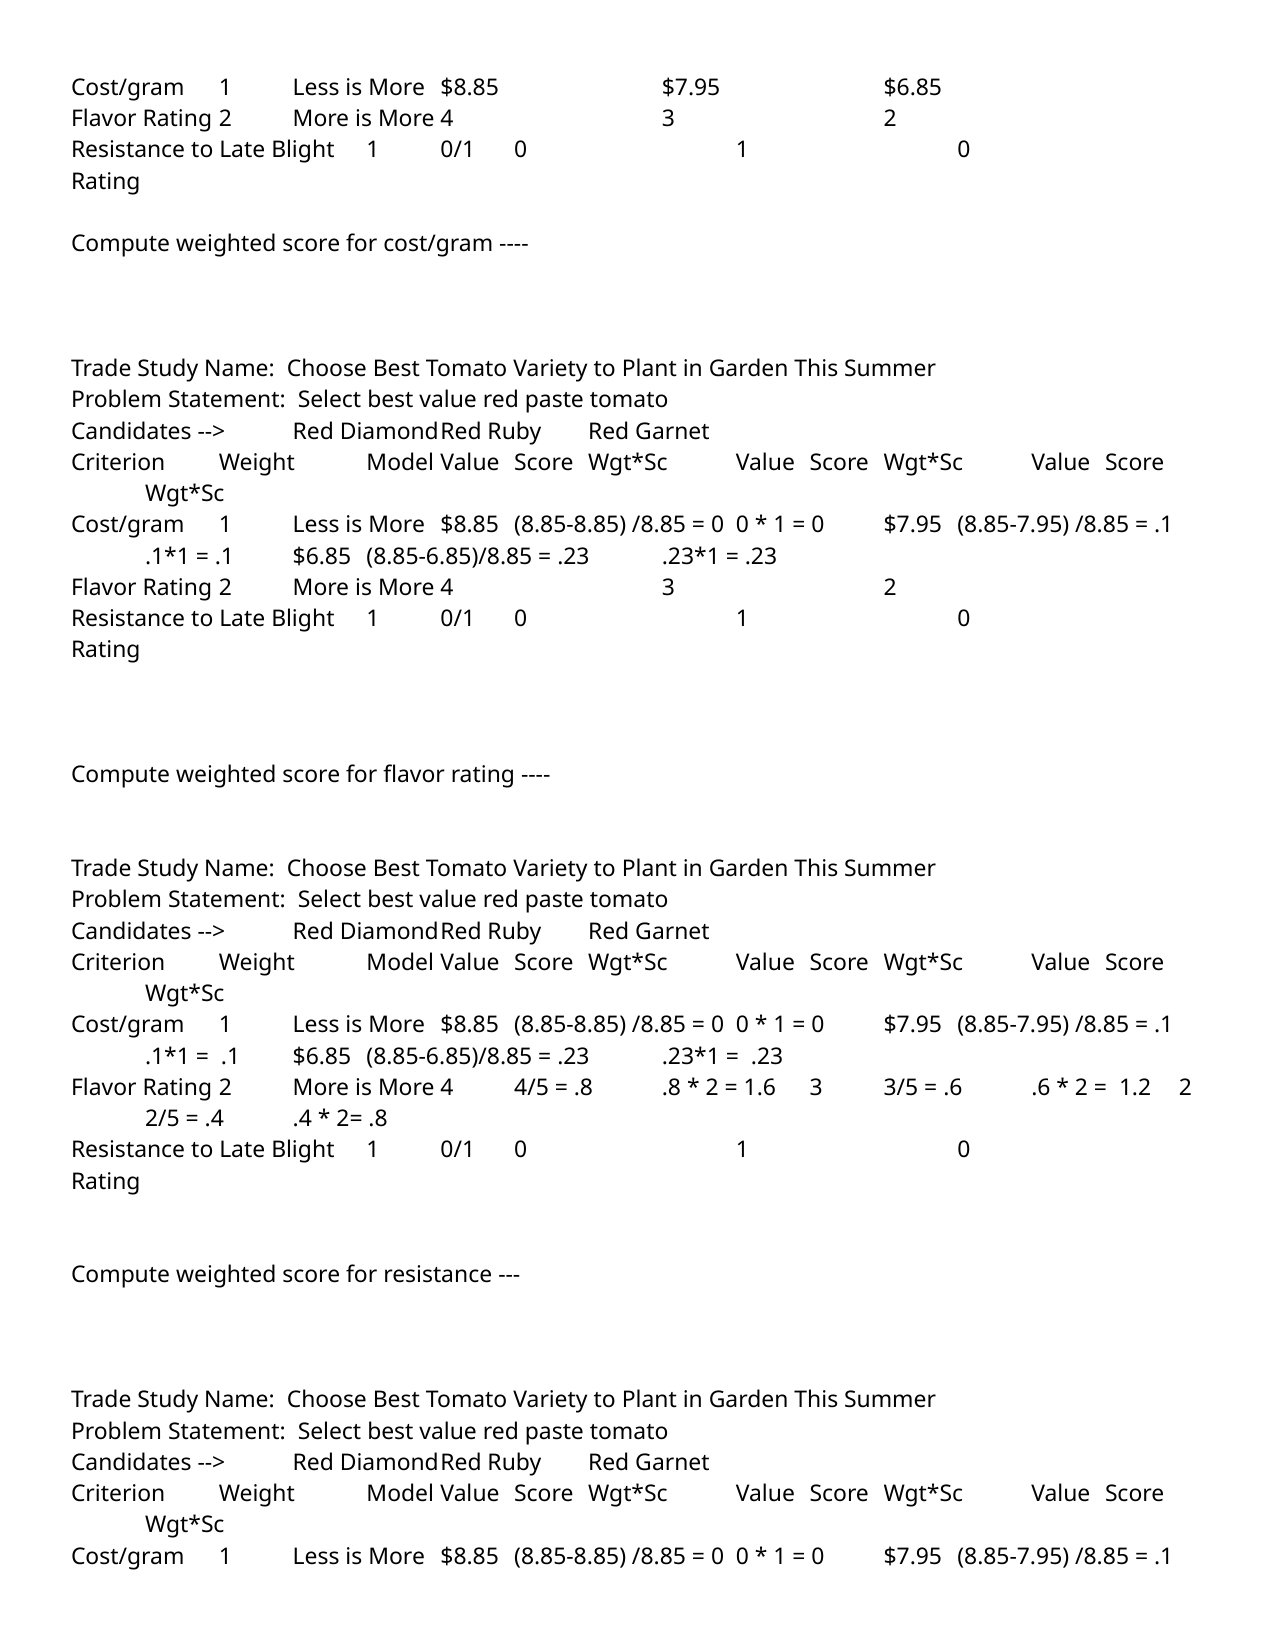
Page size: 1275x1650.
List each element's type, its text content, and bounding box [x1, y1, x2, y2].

text Problem Statement: Select best value red paste tomato [71, 383, 1204, 414]
text Resistance to Late Blight 1 0/1 0 1 0 [71, 133, 1204, 164]
text Rating [71, 633, 1204, 664]
text Trade Study Name: Choose Best Tomato Variety to Plant in Garden This Summer [71, 1383, 1204, 1414]
text Criterion Weight Model Value Score Wgt*Sc Value Score Wgt*Sc Value Score Wgt*Sc [71, 1477, 1204, 1539]
text Cost/gram 1 Less is More $8.85 (8.85-8.85) /8.85 = 0 0 * 1 = 0 $7.95 (8.85-7.95) /8.85 = .1 .1*1 = .1 $6.85 (8.85-6.85)/8.85 = .23 .23*1 = .23 [71, 508, 1204, 571]
text Criterion Weight Model Value Score Wgt*Sc Value Score Wgt*Sc Value Score Wgt*Sc [71, 946, 1204, 1008]
text Flavor Rating 2 More is More 4 3 2 [71, 102, 1204, 133]
text Candidates --> Red Diamond Red Ruby Red Garnet [71, 914, 1204, 946]
text Problem Statement: Select best value red paste tomato [71, 883, 1204, 914]
text Cost/gram 1 Less is More $8.85 (8.85-8.85) /8.85 = 0 0 * 1 = 0 $7.95 (8.85-7.95) /8.85 = .1 .1*1 = .1 $6.85 (8.85-6.85)/8.85 = .23 .23*1 = .23 [71, 1008, 1204, 1071]
text Cost/gram 1 Less is More $8.85 $7.95 $6.85 [71, 71, 1204, 102]
text Criterion Weight Model Value Score Wgt*Sc Value Score Wgt*Sc Value Score Wgt*Sc [71, 446, 1204, 508]
text Rating [71, 164, 1204, 196]
text Problem Statement: Select best value red paste tomato [71, 1414, 1204, 1446]
text Rating [71, 1164, 1204, 1196]
text Trade Study Name: Choose Best Tomato Variety to Plant in Garden This Summer [71, 352, 1204, 383]
text Compute weighted score for flavor rating ---- [71, 758, 1204, 789]
text Compute weighted score for resistance --- [71, 1258, 1204, 1289]
text Cost/gram 1 Less is More $8.85 (8.85-8.85) /8.85 = 0 0 * 1 = 0 $7.95 (8.85-7.95) /8.85 = .1 [71, 1539, 1204, 1571]
text Candidates --> Red Diamond Red Ruby Red Garnet [71, 1446, 1204, 1477]
text Resistance to Late Blight 1 0/1 0 1 0 [71, 602, 1204, 633]
text Compute weighted score for cost/gram ---- [71, 227, 1204, 258]
text Candidates --> Red Diamond Red Ruby Red Garnet [71, 414, 1204, 446]
text Flavor Rating 2 More is More 4 4/5 = .8 .8 * 2 = 1.6 3 3/5 = .6 .6 * 2 = 1.2 2 2/5 = .4 .4 * 2= .8 [71, 1071, 1204, 1133]
text Flavor Rating 2 More is More 4 3 2 [71, 571, 1204, 602]
text Resistance to Late Blight 1 0/1 0 1 0 [71, 1133, 1204, 1164]
text Trade Study Name: Choose Best Tomato Variety to Plant in Garden This Summer [71, 852, 1204, 883]
